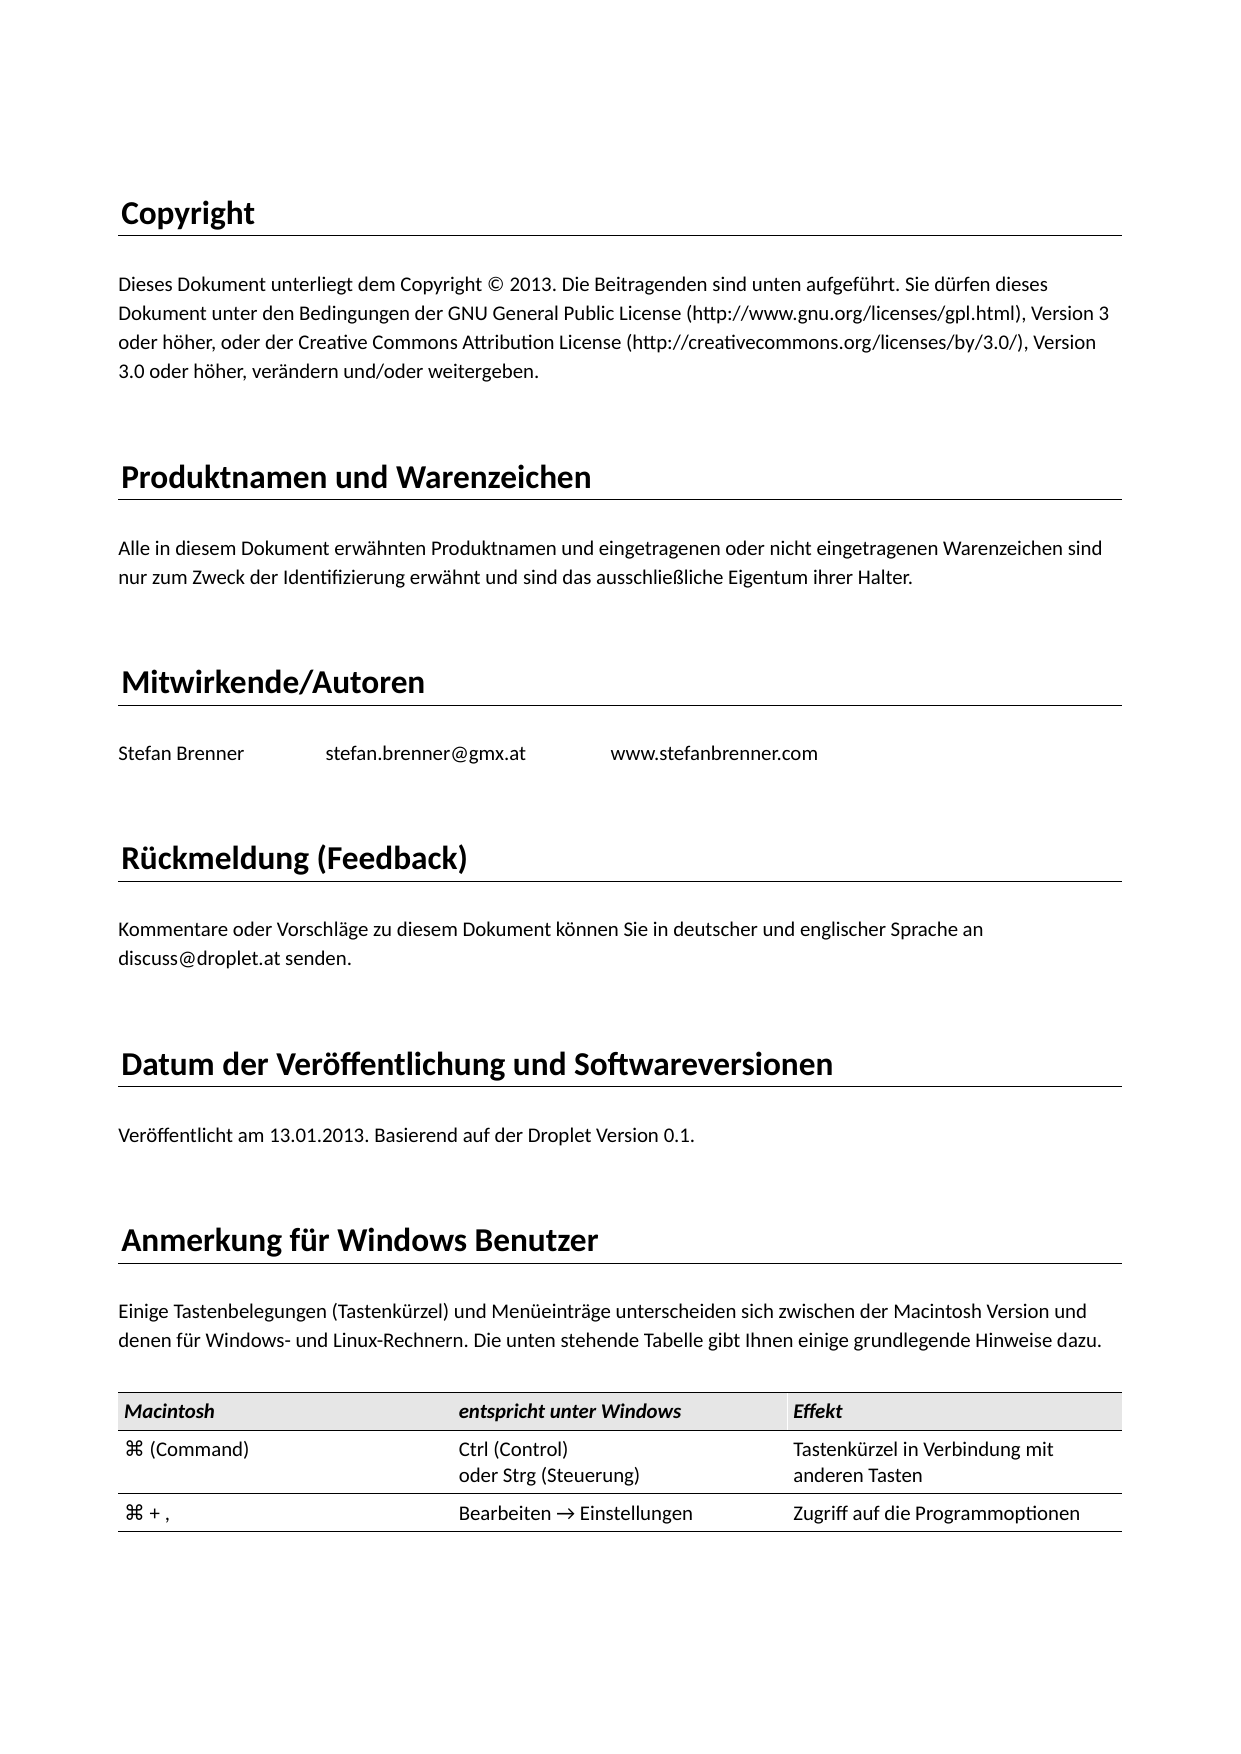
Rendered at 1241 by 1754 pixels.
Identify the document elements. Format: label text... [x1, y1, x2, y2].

subtitle Copyright [118, 189, 1122, 235]
table_cell Ctrl (Control) oder Strg (Steuerung) [453, 1431, 787, 1493]
table_cell Zugriff auf die Programmoptionen [788, 1494, 1122, 1531]
table_header Macintosh [118, 1393, 453, 1430]
subtitle Anmerkung für Windows Benutzer [118, 1216, 1122, 1263]
text Kommentare oder Vorschläge zu diesem Dokument können Sie in deutscher und englischer Sprache an discuss@droplet.at senden. [118, 916, 1122, 971]
table_header Effekt [788, 1393, 1122, 1430]
table_cell Bearbeiten → Einstellungen [453, 1494, 787, 1531]
table_cell ⌘ + , [118, 1494, 453, 1531]
subtitle Mitwirkende/Autoren [118, 658, 1122, 705]
text Einige Tastenbelegungen (Tastenkürzel) und Menüeinträge unterscheiden sich zwischen der Macintosh Version und denen für Windows- und Linux-Rechnern. Die unten stehende Tabelle gibt Ihnen einige grundlegende Hinweise dazu. [118, 1298, 1122, 1353]
table_cell Tastenkürzel in Verbindung mit anderen Tasten [788, 1431, 1122, 1493]
table_header entspricht unter Windows [453, 1393, 787, 1430]
subtitle Rückmeldung (Feedback) [118, 834, 1122, 881]
table_cell ⌘ (Command) [118, 1431, 453, 1493]
text Dieses Dokument unterliegt dem Copyright © 2013. Die Beitragenden sind unten aufgeführt. Sie dürfen dieses Dokument unter den Bedingungen der GNU General Public License (http://www.gnu.org/licenses/gpl.html), Version 3 oder höher, oder der Creative Commons Attribution License (http://creativecommons.org/licenses/by/3.0/), Version 3.0 oder höher, verändern und/oder weitergeben. [118, 271, 1122, 384]
text Alle in diesem Dokument erwähnten Produktnamen und eingetragenen oder nicht eingetragenen Warenzeichen sind nur zum Zweck der Identifizierung erwähnt und sind das ausschließliche Eigentum ihrer Halter. [118, 535, 1122, 589]
subtitle Datum der Veröffentlichung und Softwareversionen [118, 1040, 1122, 1086]
text Veröffentlicht am 13.01.2013. Basierend auf der Droplet Version 0.1. [118, 1122, 1122, 1147]
subtitle Produktnamen und Warenzeichen [118, 453, 1122, 499]
text Stefan Brenner stefan.brenner@gmx.at www.stefanbrenner.com [118, 740, 1122, 766]
